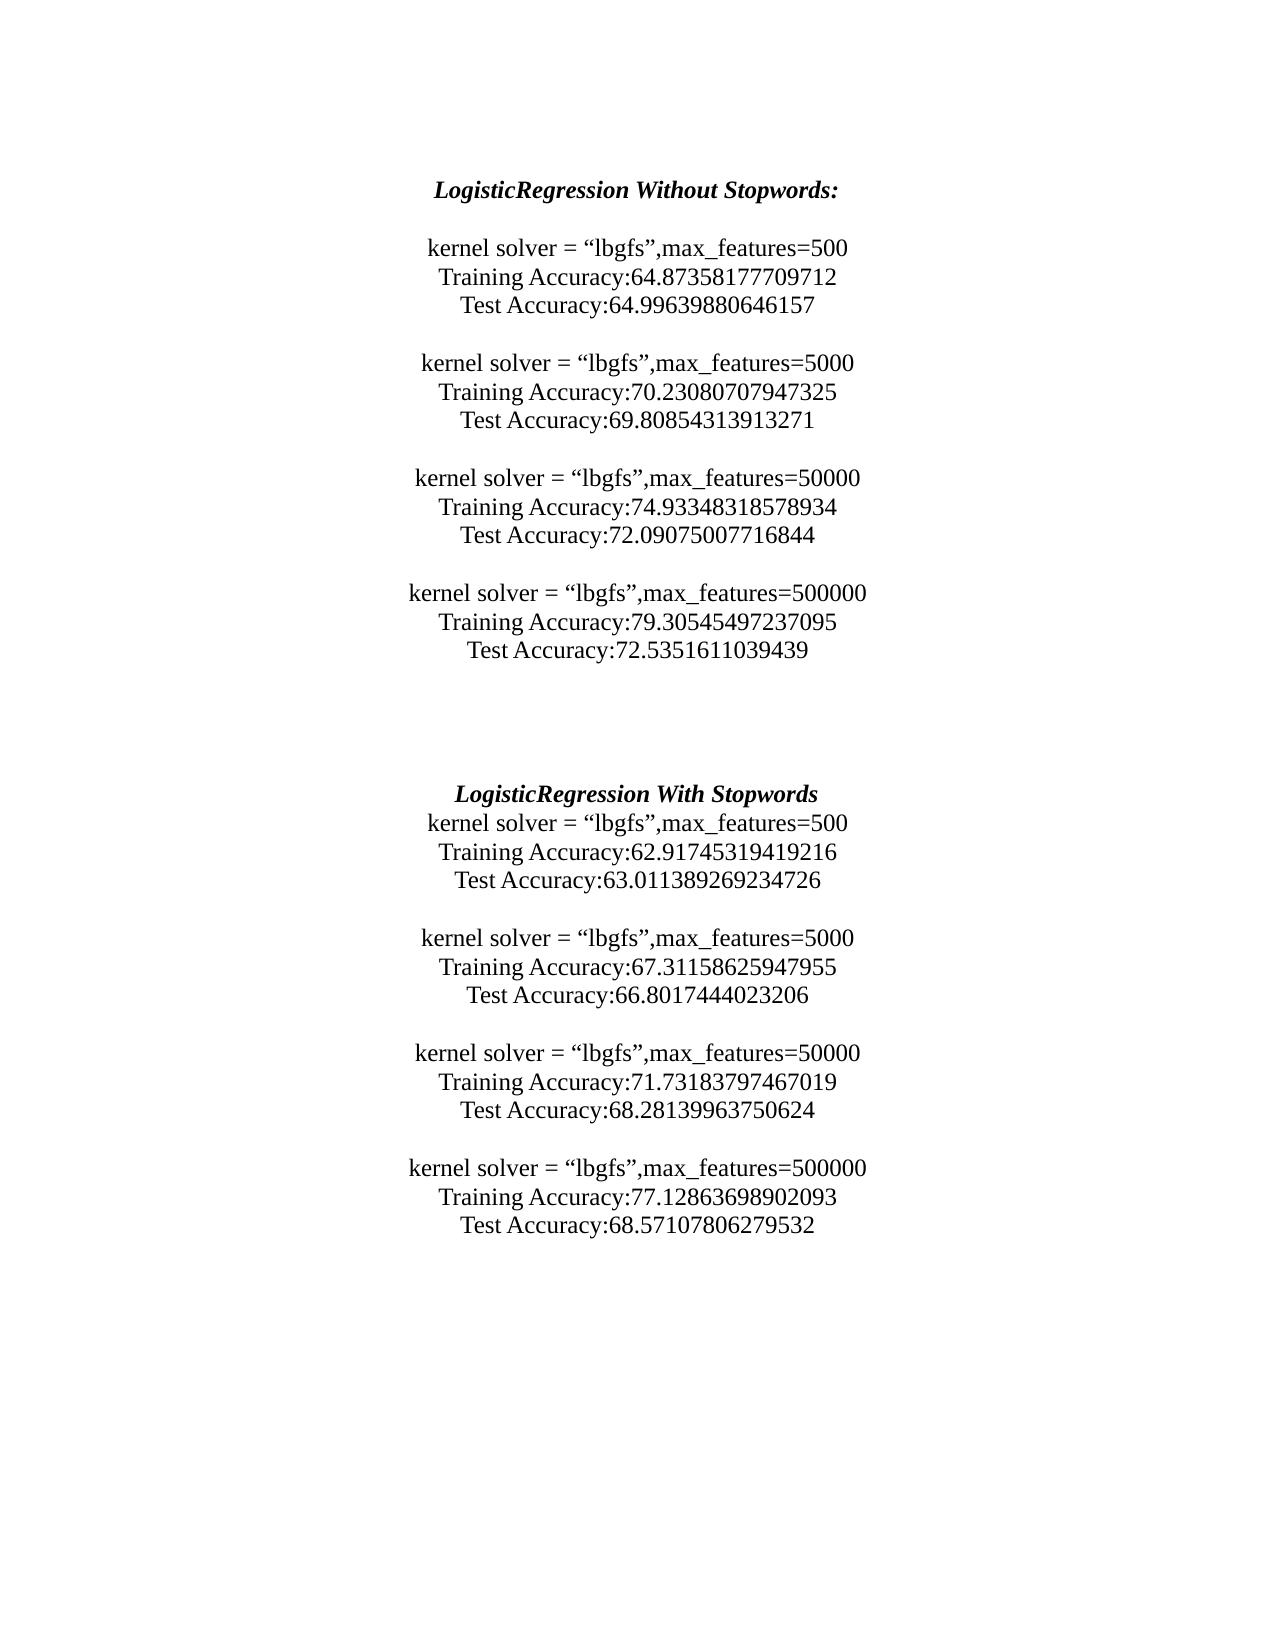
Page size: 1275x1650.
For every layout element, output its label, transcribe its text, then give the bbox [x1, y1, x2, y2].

text Training Accuracy:62.91745319419216 [118, 837, 1157, 866]
text Test Accuracy:68.57107806279532 [118, 1211, 1157, 1239]
text Test Accuracy:69.80854313913271 [118, 406, 1157, 434]
text Test Accuracy:68.28139963750624 [118, 1096, 1157, 1124]
text Training Accuracy:79.30545497237095 [118, 607, 1157, 636]
text Training Accuracy:74.93348318578934 [118, 492, 1157, 521]
text Training Accuracy:77.12863698902093 [118, 1182, 1157, 1211]
text Test Accuracy:64.99639880646157 [118, 291, 1157, 319]
text kernel solver = “lbgfs”,max_features=5000 [118, 348, 1157, 377]
text kernel solver = “lbgfs”,max_features=50000 [118, 463, 1157, 492]
text Test Accuracy:63.011389269234726 [118, 866, 1157, 894]
text kernel solver = “lbgfs”,max_features=500000 [118, 578, 1157, 607]
text Training Accuracy:67.31158625947955 [118, 952, 1157, 981]
text kernel solver = “lbgfs”,max_features=50000 [118, 1038, 1157, 1067]
text Training Accuracy:71.73183797467019 [118, 1067, 1157, 1096]
text Test Accuracy:72.09075007716844 [118, 521, 1157, 549]
text Training Accuracy:70.23080707947325 [118, 377, 1157, 406]
text kernel solver = “lbgfs”,max_features=5000 [118, 923, 1157, 952]
text kernel solver = “lbgfs”,max_features=500 [118, 808, 1157, 837]
text Training Accuracy:64.87358177709712 [118, 262, 1157, 291]
text LogisticRegression With Stopwords [118, 779, 1157, 808]
text kernel solver = “lbgfs”,max_features=500000 [118, 1153, 1157, 1182]
text kernel solver = “lbgfs”,max_features=500 [118, 233, 1157, 262]
text LogisticRegression Without Stopwords: [118, 176, 1157, 204]
text Test Accuracy:72.5351611039439 [118, 636, 1157, 664]
text Test Accuracy:66.8017444023206 [118, 981, 1157, 1009]
